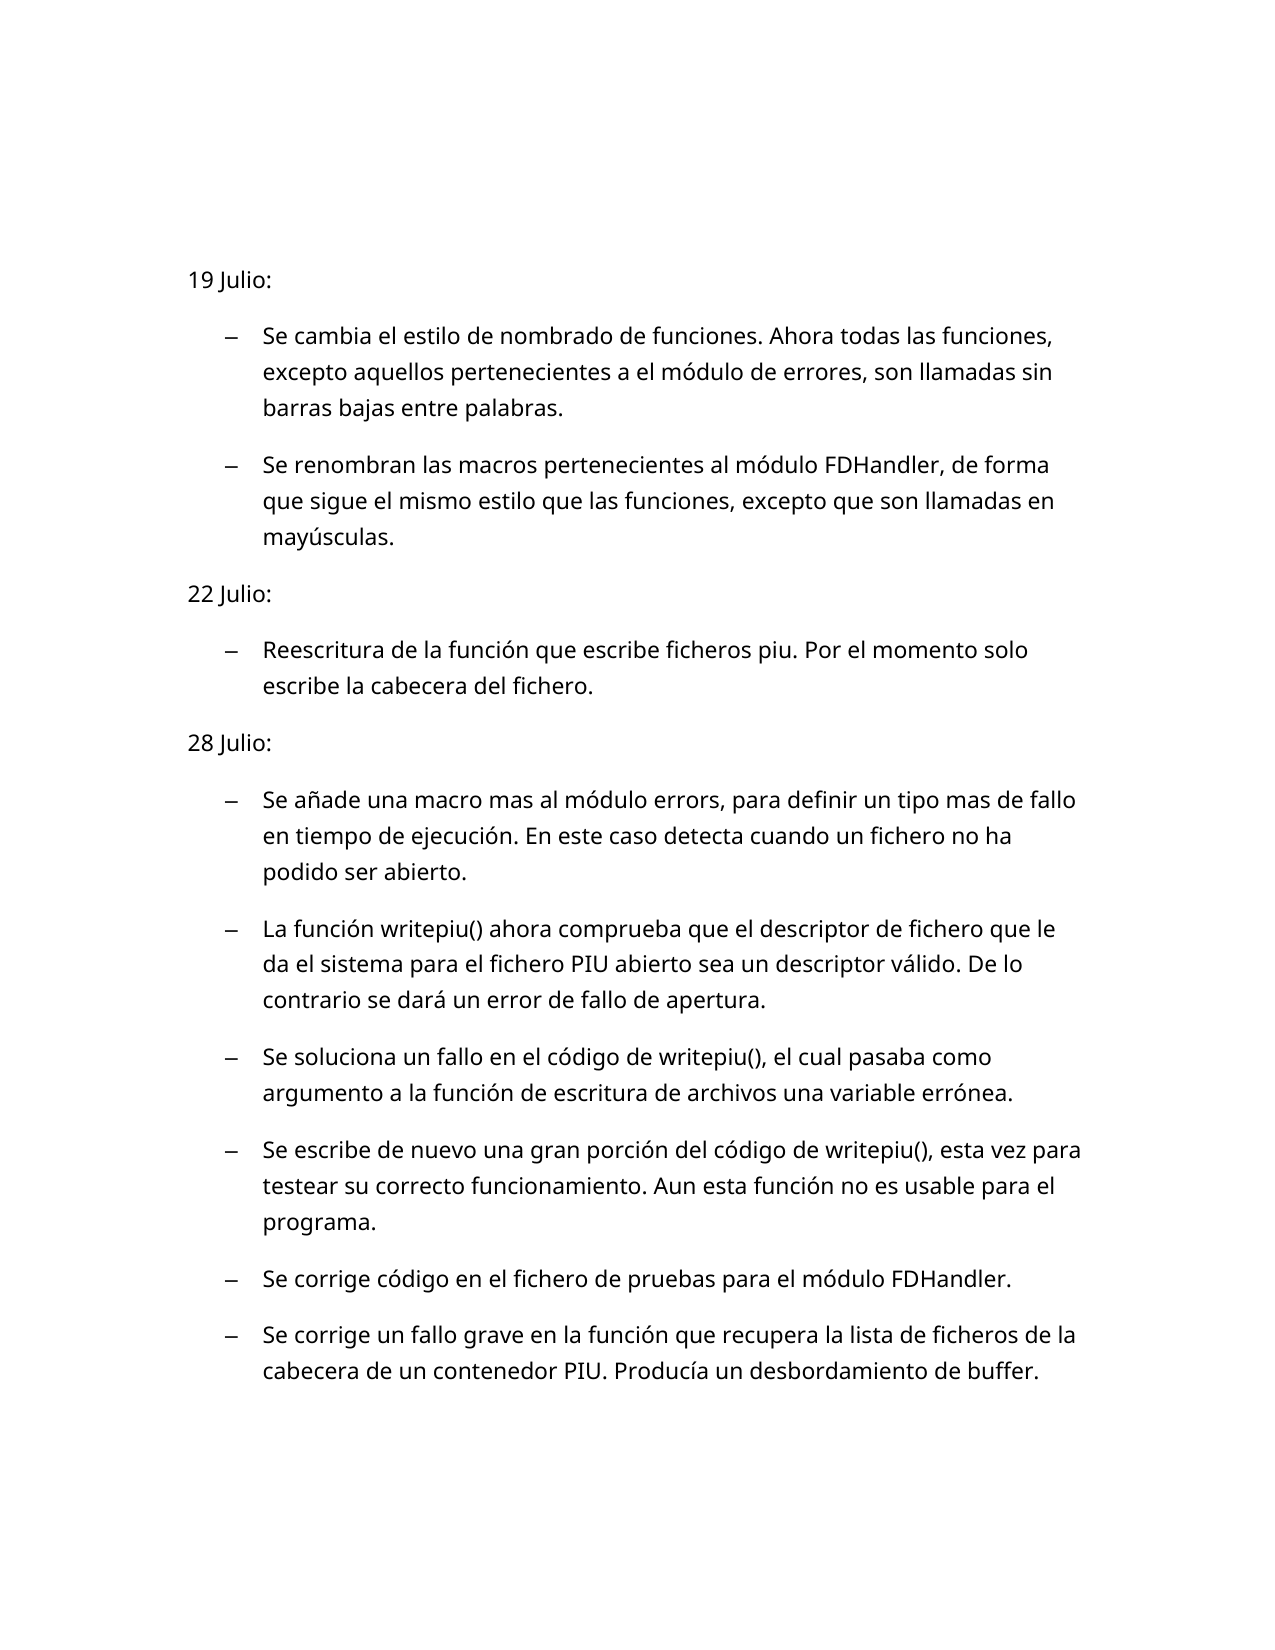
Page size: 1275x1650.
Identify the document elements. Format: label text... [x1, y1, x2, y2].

text 28 Julio: [187, 727, 1087, 758]
list Se escribe de nuevo una gran porción del código de writepiu(), esta vez para testear su correcto funcionamiento. Aun esta función no es usable para el programa. [225, 1134, 1087, 1237]
list Se cambia el estilo de nombrado de funciones. Ahora todas las funciones, excepto aquellos pertenecientes a el módulo de errores, son llamadas sin barras bajas entre palabras. [225, 320, 1087, 423]
list Se renombran las macros pertenecientes al módulo FDHandler, de forma que sigue el mismo estilo que las funciones, excepto que son llamadas en mayúsculas. [225, 449, 1087, 552]
list Se soluciona un fallo en el código de writepiu(), el cual pasaba como argumento a la función de escritura de archivos una variable errónea. [225, 1041, 1087, 1108]
list Se corrige un fallo grave en la función que recupera la lista de ficheros de la cabecera de un contenedor PIU. Producía un desbordamiento de buffer. [225, 1319, 1087, 1386]
list La función writepiu() ahora comprueba que el descriptor de fichero que le da el sistema para el fichero PIU abierto sea un descriptor válido. De lo contrario se dará un error de fallo de apertura. [225, 912, 1087, 1016]
list Se añade una macro mas al módulo errors, para definir un tipo mas de fallo en tiempo de ejecución. En este caso detecta cuando un fichero no ha podido ser abierto. [225, 784, 1087, 887]
text 19 Julio: [187, 263, 1087, 295]
list Reescritura de la función que escribe ficheros piu. Por el momento solo escribe la cabecera del fichero. [225, 634, 1087, 702]
text 22 Julio: [187, 578, 1087, 609]
list Se corrige código en el fichero de pruebas para el módulo FDHandler. [225, 1262, 1087, 1294]
